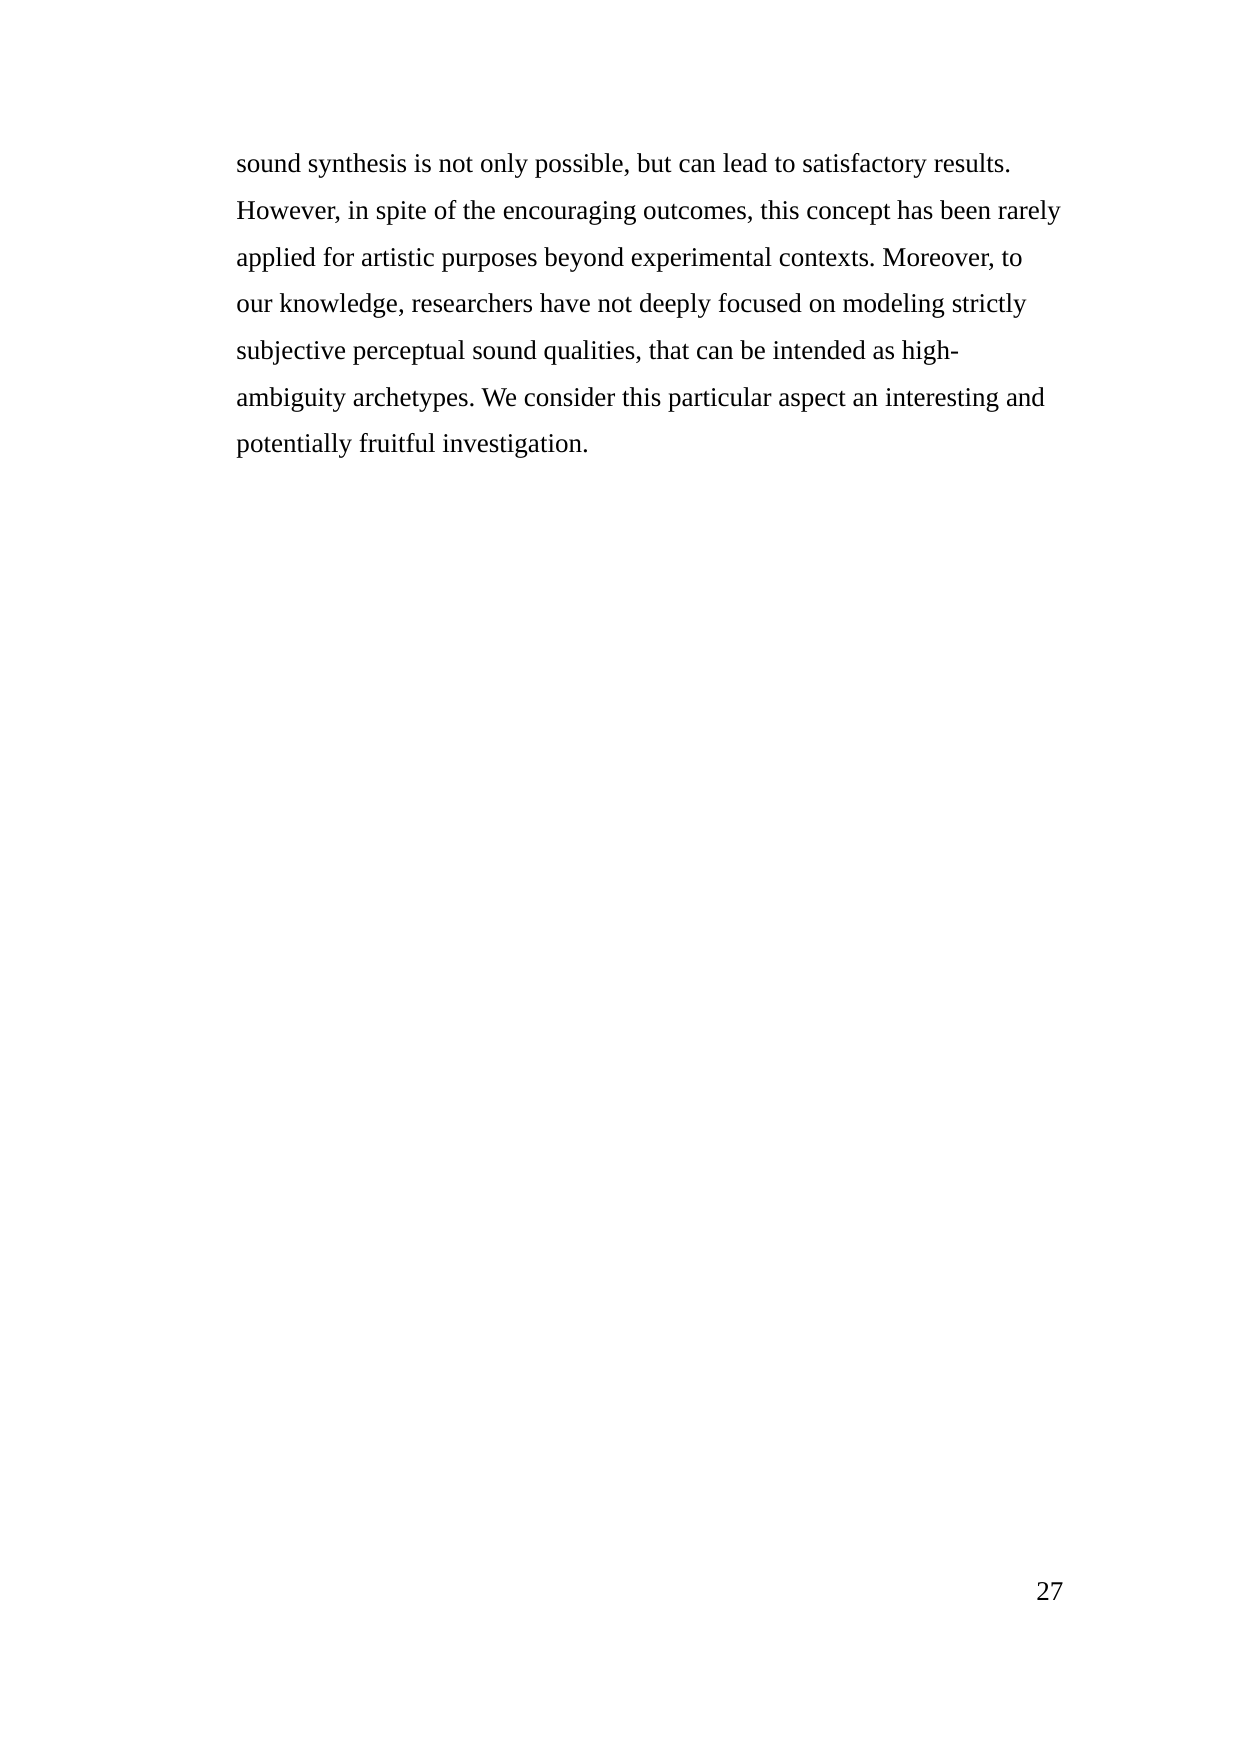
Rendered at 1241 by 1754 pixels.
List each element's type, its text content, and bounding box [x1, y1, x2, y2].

text sound synthesis is not only possible, but can lead to satisfactory results. However, in spite of the encouraging outcomes, this concept has been rarely applied for artistic purposes beyond experimental contexts. Moreover, to our knowledge, researchers have not deeply focused on modeling strictly subjective perceptual sound qualities, that can be intended as high-ambiguity archetypes. We consider this particular aspect an interesting and potentially fruitful investigation. [236, 148, 1063, 459]
